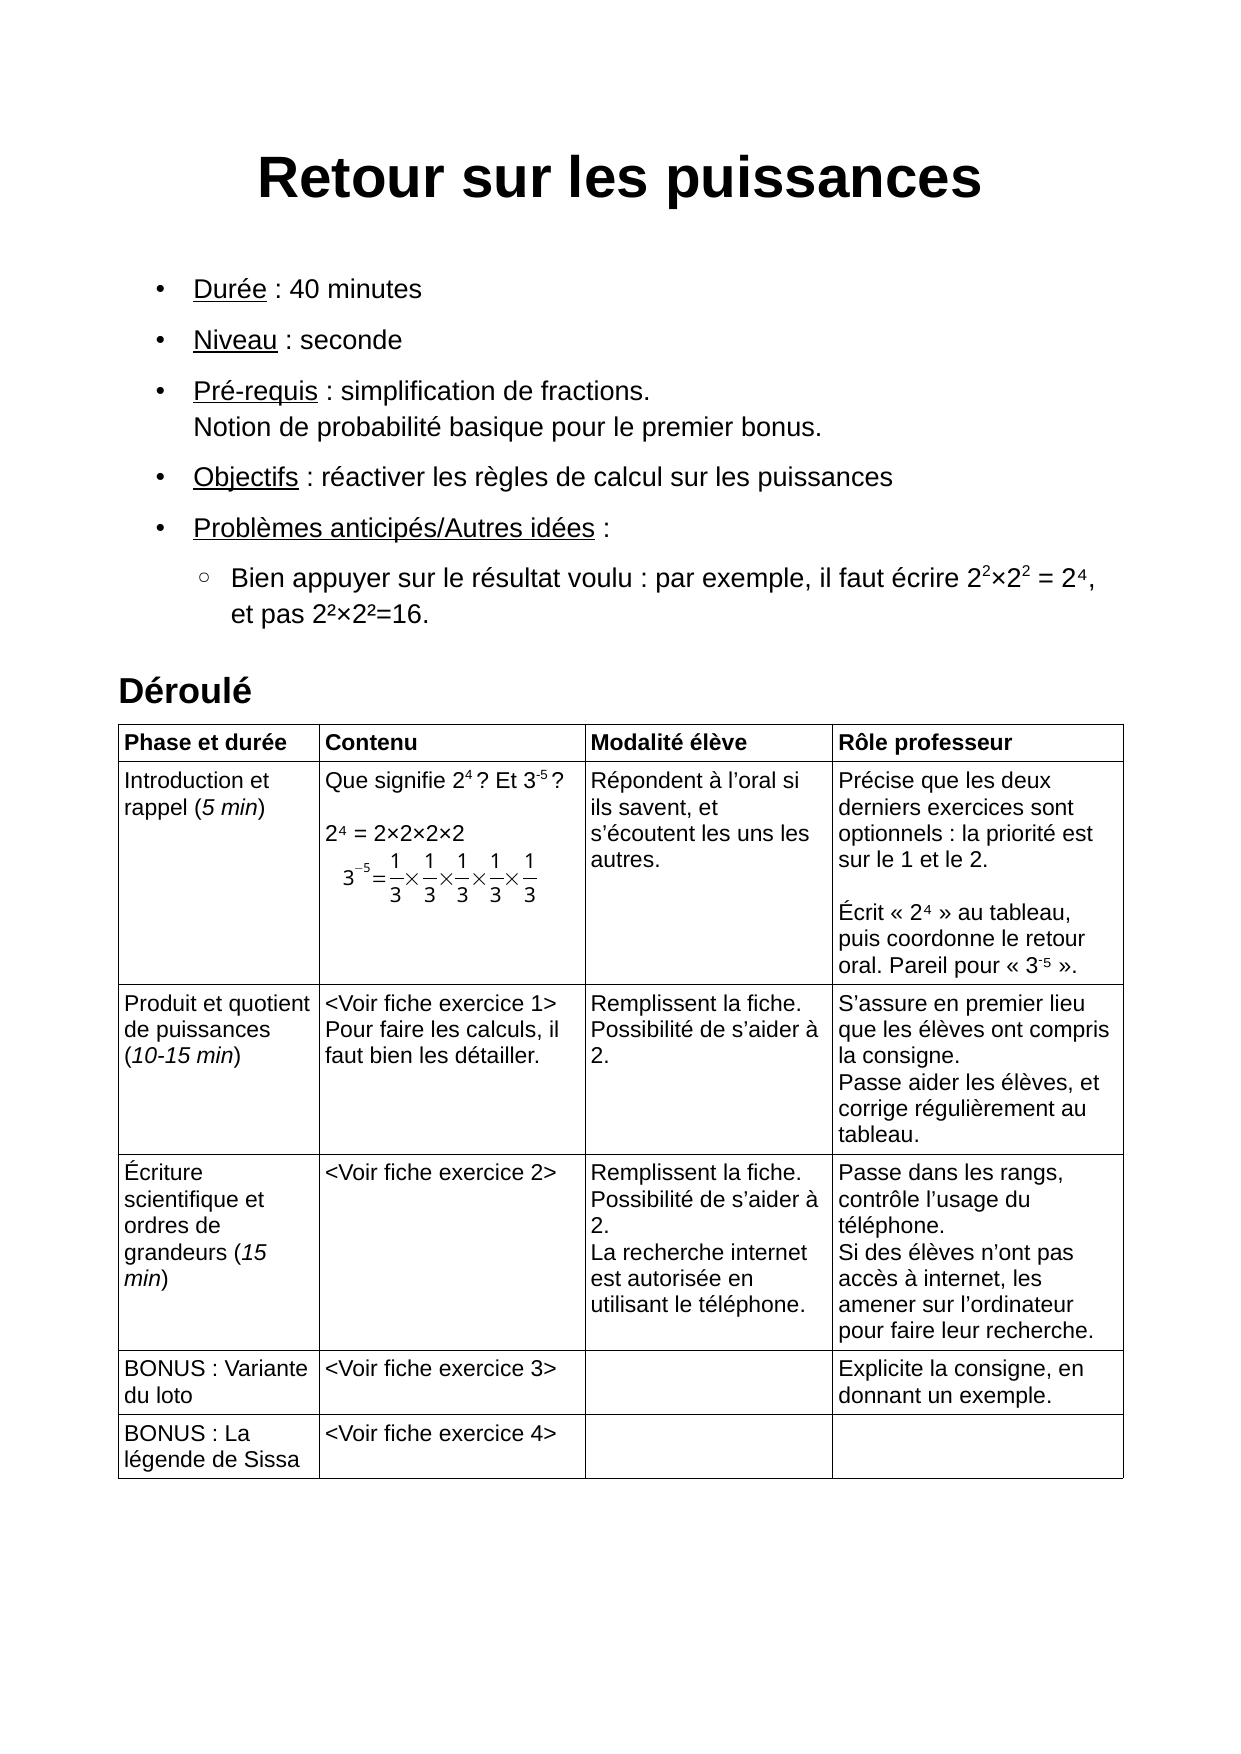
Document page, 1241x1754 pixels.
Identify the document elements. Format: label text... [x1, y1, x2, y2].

list Pré-requis : simplification de fractions. Notion de probabilité basique pour le premier bonus. [156, 374, 1122, 442]
table_cell Remplissent la fiche. Possibilité de s’aider à 2. [586, 985, 832, 1153]
list Objectifs : réactiver les règles de calcul sur les puissances [156, 461, 1122, 492]
table_cell <Voir fiche exercice 4> [320, 1415, 585, 1478]
list Bien appuyer sur le résultat voulu : par exemple, il faut écrire 22×22 = 2⁴, et pas 2²×2²=16. [193, 562, 1122, 629]
table_cell Explicite la consigne, en donnant un exemple. [833, 1351, 1123, 1414]
table_cell Que signifie 24 ? Et 3-5 ? 2⁴ = 2×2×2×2 [320, 762, 585, 984]
table_cell [833, 1415, 1123, 1478]
table_cell [586, 1415, 832, 1478]
table_cell Répondent à l’oral si ils savent, et s’écoutent les uns les autres. [586, 762, 832, 984]
table_cell Remplissent la fiche. Possibilité de s’aider à 2. La recherche internet est autorisée en utilisant le téléphone. [586, 1155, 832, 1349]
list Problèmes anticipés/Autres idées : [156, 512, 1122, 543]
list Durée : 40 minutes [156, 273, 1122, 304]
table_cell Introduction et rappel (5 min) [119, 762, 319, 984]
subtitle Déroulé [118, 670, 1122, 711]
table_cell <Voir fiche exercice 3> [320, 1351, 585, 1414]
table_cell <Voir fiche exercice 1> Pour faire les calculs, il faut bien les détailler. [320, 985, 585, 1153]
table_cell Écriture scientifique et ordres de grandeurs (15 min) [119, 1155, 319, 1349]
table_cell [586, 1351, 832, 1414]
list Niveau : seconde [156, 324, 1122, 355]
table_header Rôle professeur [833, 725, 1123, 761]
table_cell Passe dans les rangs, contrôle l’usage du téléphone. Si des élèves n’ont pas accès à internet, les amener sur l’ordinateur pour faire leur recherche. [833, 1155, 1123, 1349]
table_cell Produit et quotient de puissances (10-15 min) [119, 985, 319, 1153]
table_header Modalité élève [586, 725, 832, 761]
table_cell <Voir fiche exercice 2> [320, 1155, 585, 1349]
table_cell BONUS : La légende de Sissa [119, 1415, 319, 1478]
table_cell BONUS : Variante du loto [119, 1351, 319, 1414]
title Retour sur les puissances [118, 143, 1122, 210]
table_cell Précise que les deux derniers exercices sont optionnels : la priorité est sur le 1 et le 2. Écrit « 2⁴ » au tableau, puis coordonne le retour oral. Pareil pour « 3-⁵ ». [833, 762, 1123, 984]
table_header Contenu [320, 725, 585, 761]
table_header Phase et durée [119, 725, 319, 761]
table_cell S’assure en premier lieu que les élèves ont compris la consigne. Passe aider les élèves, et corrige régulièrement au tableau. [833, 985, 1123, 1153]
